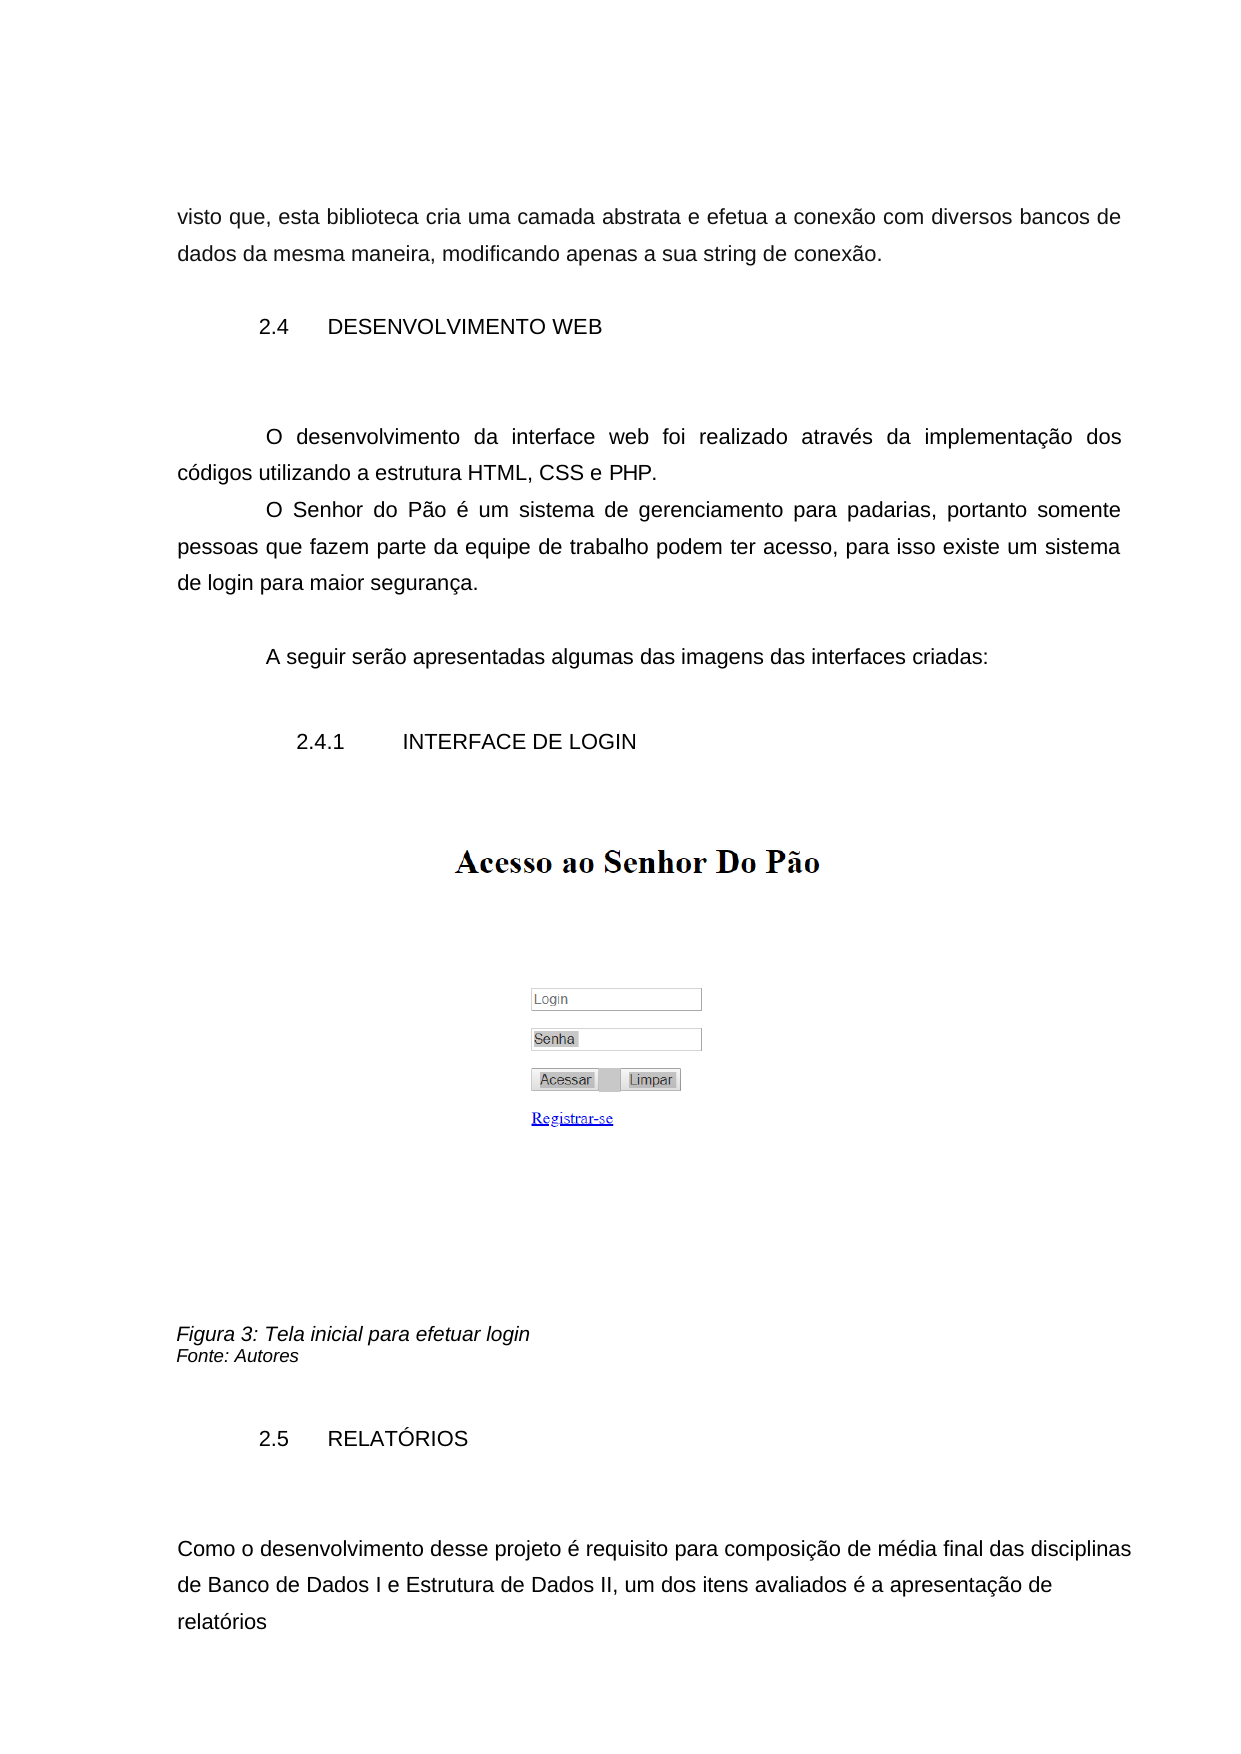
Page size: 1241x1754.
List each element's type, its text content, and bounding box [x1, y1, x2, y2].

text Como o desenvolvimento desse projeto é requisito para composição de média final das disciplinas de Banco de Dados I e Estrutura de Dados II, um dos itens avaliados é a apresentação de relatórios [177, 1536, 1136, 1634]
text visto que, esta biblioteca cria uma camada abstrata e efetua a conexão com diversos bancos de dados da mesma maneira, modificando apenas a sua string de conexão. [177, 204, 1123, 266]
picture [134, 814, 1107, 1321]
list INTERFACE DE LOGIN [296, 729, 1136, 754]
text Figura 3: Tela inicial para efetuar login [176, 826, 1136, 1346]
list RELATÓRIOS [258, 1426, 1136, 1451]
list DESENVOLVIMENTO WEB [258, 313, 1136, 339]
text O Senhor do Pão é um sistema de gerenciamento para padarias, portanto somente pessoas que fazem parte da equipe de trabalho podem ter acesso, para isso existe um sistema de login para maior segurança. [177, 497, 1122, 595]
text A seguir serão apresentadas algumas das imagens das interfaces criadas: [177, 644, 1122, 669]
text O desenvolvimento da interface web foi realizado através da implementação dos códigos utilizando a estrutura HTML, CSS e PHP. [177, 424, 1122, 485]
text Fonte: Autores [176, 1346, 1136, 1367]
